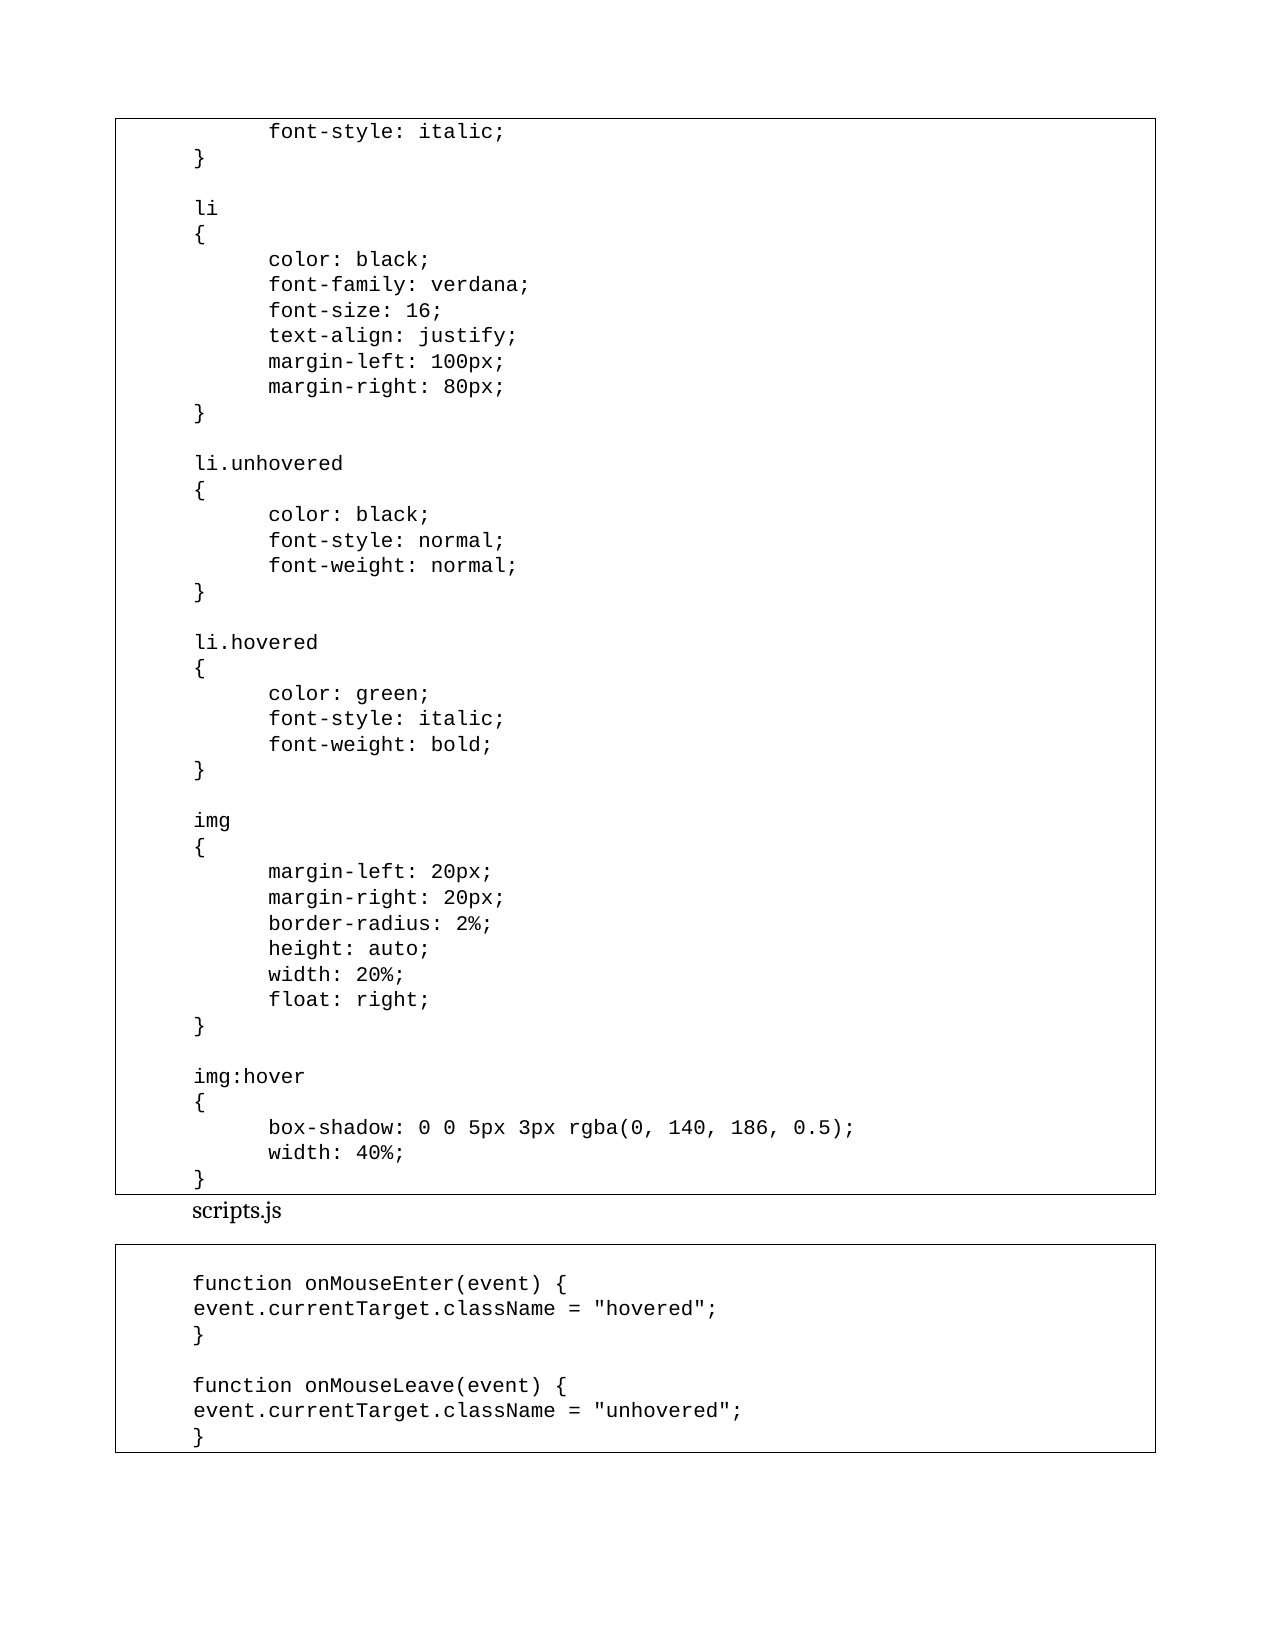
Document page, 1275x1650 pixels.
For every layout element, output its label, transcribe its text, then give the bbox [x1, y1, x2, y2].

text font-style: italic; [116, 119, 1155, 144]
text box-shadow: 0 0 5px 3px rgba(0, 140, 186, 0.5); [116, 1113, 1155, 1139]
text function onMouseEnter(event) { [116, 1269, 1155, 1295]
text event.currentTarget.className = "unhovered"; [116, 1397, 1155, 1423]
text { [116, 833, 1155, 858]
text img [116, 807, 1155, 833]
text { [116, 476, 1155, 501]
text margin-left: 100px; [116, 348, 1155, 373]
text } [116, 1423, 1155, 1452]
text } [116, 1321, 1155, 1347]
text } [116, 578, 1155, 604]
text font-style: normal; [116, 527, 1155, 552]
text width: 20%; [116, 960, 1155, 986]
text border-radius: 2%; [116, 909, 1155, 935]
text color: black; [116, 246, 1155, 271]
text } [116, 1011, 1155, 1038]
text img:hover [116, 1062, 1155, 1088]
text height: auto; [116, 935, 1155, 960]
text } [116, 144, 1155, 171]
text } [116, 1164, 1155, 1194]
text font-style: italic; [116, 705, 1155, 731]
text font-family: verdana; [116, 271, 1155, 297]
text { [116, 220, 1155, 246]
text font-weight: normal; [116, 552, 1155, 578]
text { [116, 1088, 1155, 1113]
text scripts.js [118, 1196, 1152, 1225]
text float: right; [116, 986, 1155, 1011]
text margin-left: 20px; [116, 858, 1155, 884]
text function onMouseLeave(event) { [116, 1372, 1155, 1397]
text } [116, 756, 1155, 783]
text { [116, 654, 1155, 680]
text color: green; [116, 680, 1155, 705]
text text-align: justify; [116, 322, 1155, 348]
text li.hovered [116, 629, 1155, 654]
text width: 40%; [116, 1139, 1155, 1164]
text margin-right: 20px; [116, 884, 1155, 909]
text } [116, 399, 1155, 426]
text li.unhovered [116, 450, 1155, 476]
text event.currentTarget.className = "hovered"; [116, 1295, 1155, 1321]
text margin-right: 80px; [116, 373, 1155, 399]
text font-weight: bold; [116, 731, 1155, 756]
text li [116, 195, 1155, 220]
text color: black; [116, 501, 1155, 527]
text font-size: 16; [116, 297, 1155, 322]
